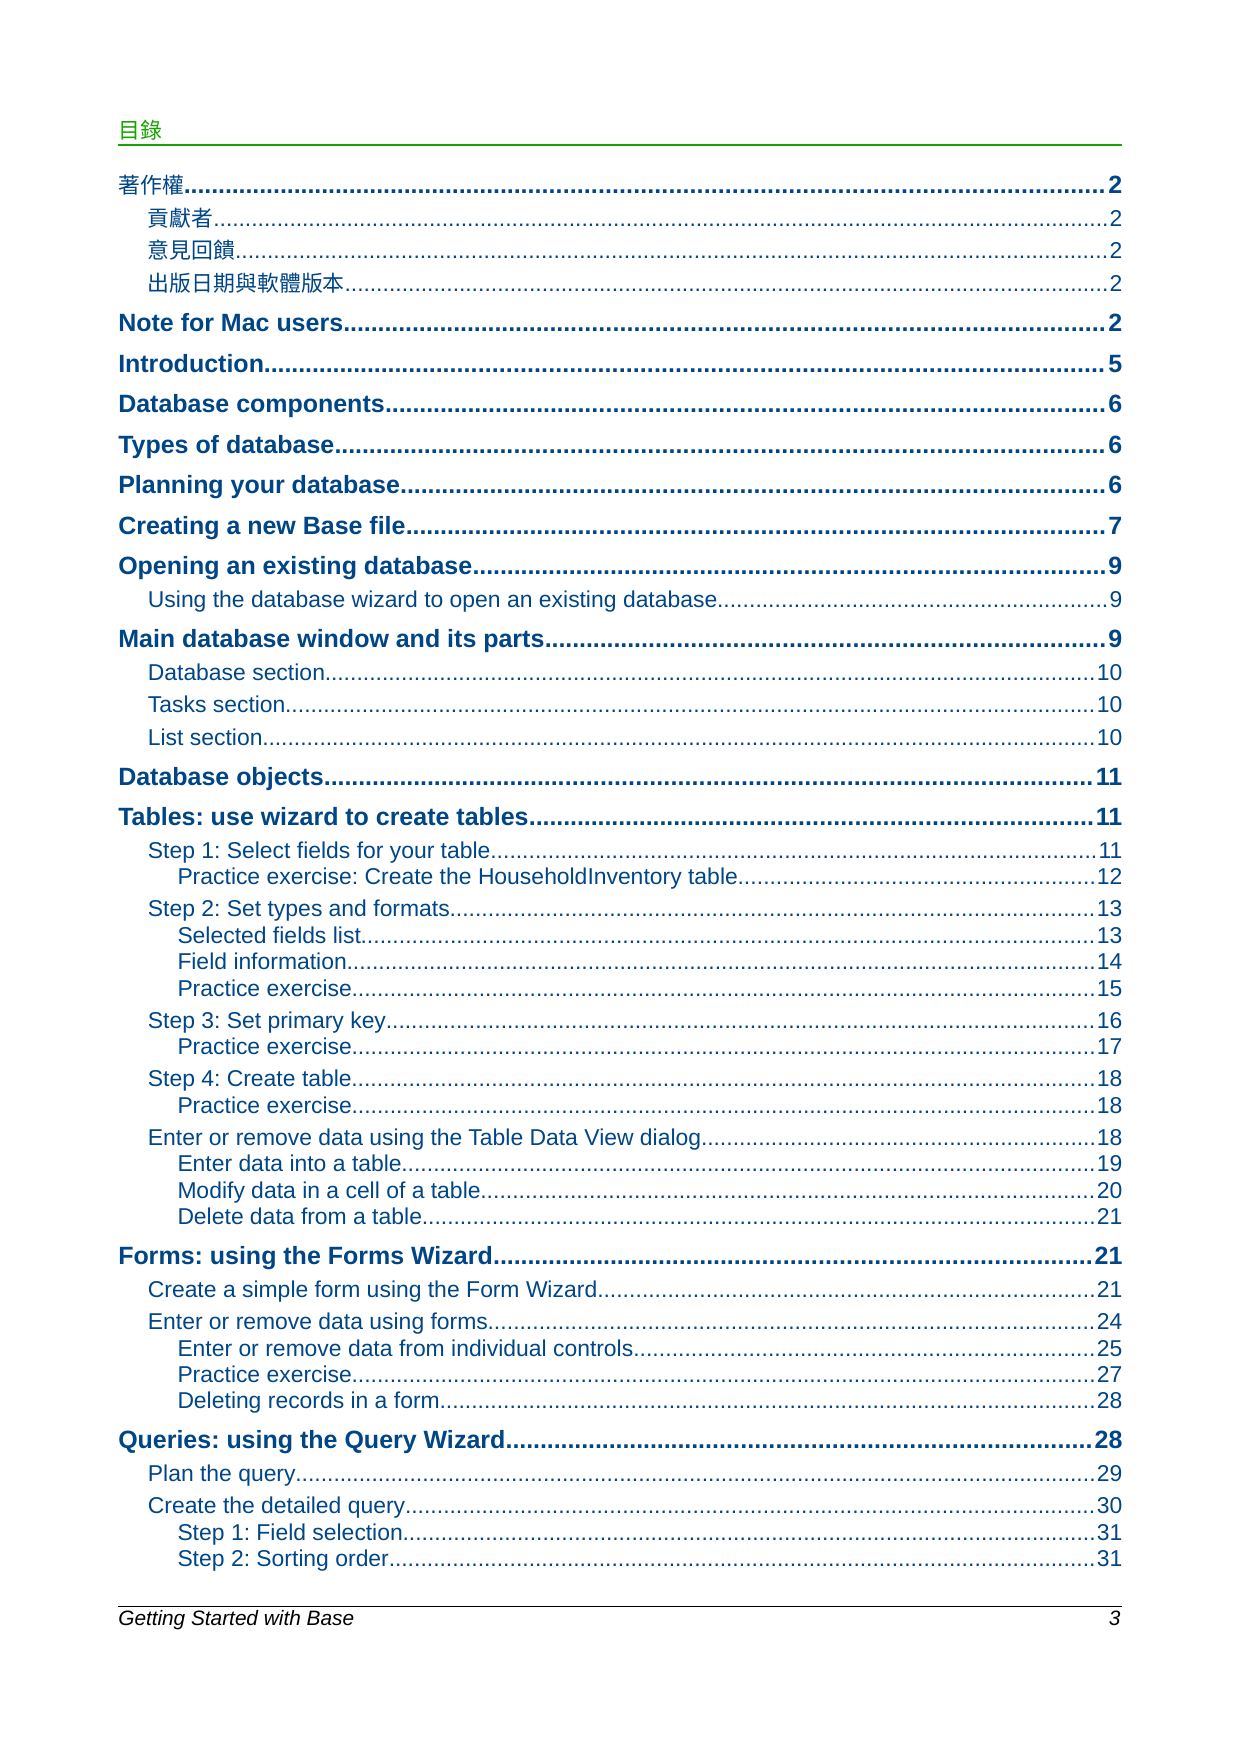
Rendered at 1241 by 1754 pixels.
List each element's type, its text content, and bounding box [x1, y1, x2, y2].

text Database objects 11 [118, 762, 1122, 790]
text Enter or remove data using forms 24 [148, 1308, 1122, 1334]
text 目錄 [118, 118, 1122, 144]
text Introduction 5 [118, 349, 1122, 377]
text Selected fields list 13 [177, 922, 1122, 948]
text Main database window and its parts 9 [118, 624, 1122, 653]
text Tables: use wizard to create tables 11 [118, 802, 1122, 831]
text 意見回饋 2 [148, 237, 1122, 264]
text Delete data from a table 21 [177, 1203, 1122, 1229]
text Practice exercise 15 [177, 974, 1122, 1001]
text Using the database wizard to open an existing database 9 [148, 586, 1122, 612]
text 著作權 2 [118, 170, 1122, 199]
text Creating a new Base file 7 [118, 511, 1122, 539]
text Types of database 6 [118, 430, 1122, 458]
text Step 2: Set types and formats 13 [148, 895, 1122, 922]
text Deleting records in a form 28 [177, 1387, 1122, 1414]
text Database components 6 [118, 389, 1122, 418]
text Modify data in a cell of a table 20 [177, 1177, 1122, 1203]
text Step 4: Create table 18 [148, 1065, 1122, 1092]
text Enter or remove data from individual controls 25 [177, 1334, 1122, 1361]
text 貢獻者 2 [148, 204, 1122, 231]
text Field information 14 [177, 948, 1122, 974]
text Database section 10 [148, 659, 1122, 685]
text Practice exercise: Create the HouseholdInventory table 12 [177, 863, 1122, 889]
text Create the detailed query 30 [148, 1492, 1122, 1519]
text Forms: using the Forms Wizard 21 [118, 1241, 1122, 1270]
text Note for Mac users 2 [118, 308, 1122, 337]
text Practice exercise 27 [177, 1361, 1122, 1387]
text Practice exercise 18 [177, 1092, 1122, 1118]
text Opening an existing database 9 [118, 551, 1122, 580]
text Create a simple form using the Form Wizard 21 [148, 1276, 1122, 1302]
text Enter or remove data using the Table Data View dialog 18 [148, 1124, 1122, 1150]
text Step 2: Sorting order 31 [177, 1545, 1122, 1571]
text Step 3: Set primary key 16 [148, 1007, 1122, 1033]
text Step 1: Select fields for your table 11 [148, 837, 1122, 863]
text Step 1: Field selection 31 [177, 1519, 1122, 1545]
text List section 10 [148, 723, 1122, 750]
text Practice exercise 17 [177, 1033, 1122, 1059]
text Plan the query 29 [148, 1460, 1122, 1486]
text Tasks section 10 [148, 691, 1122, 717]
text Enter data into a table 19 [177, 1150, 1122, 1177]
text 出版日期與軟體版本 2 [148, 270, 1122, 296]
text Planning your database 6 [118, 470, 1122, 499]
text Queries: using the Query Wizard 28 [118, 1425, 1122, 1454]
